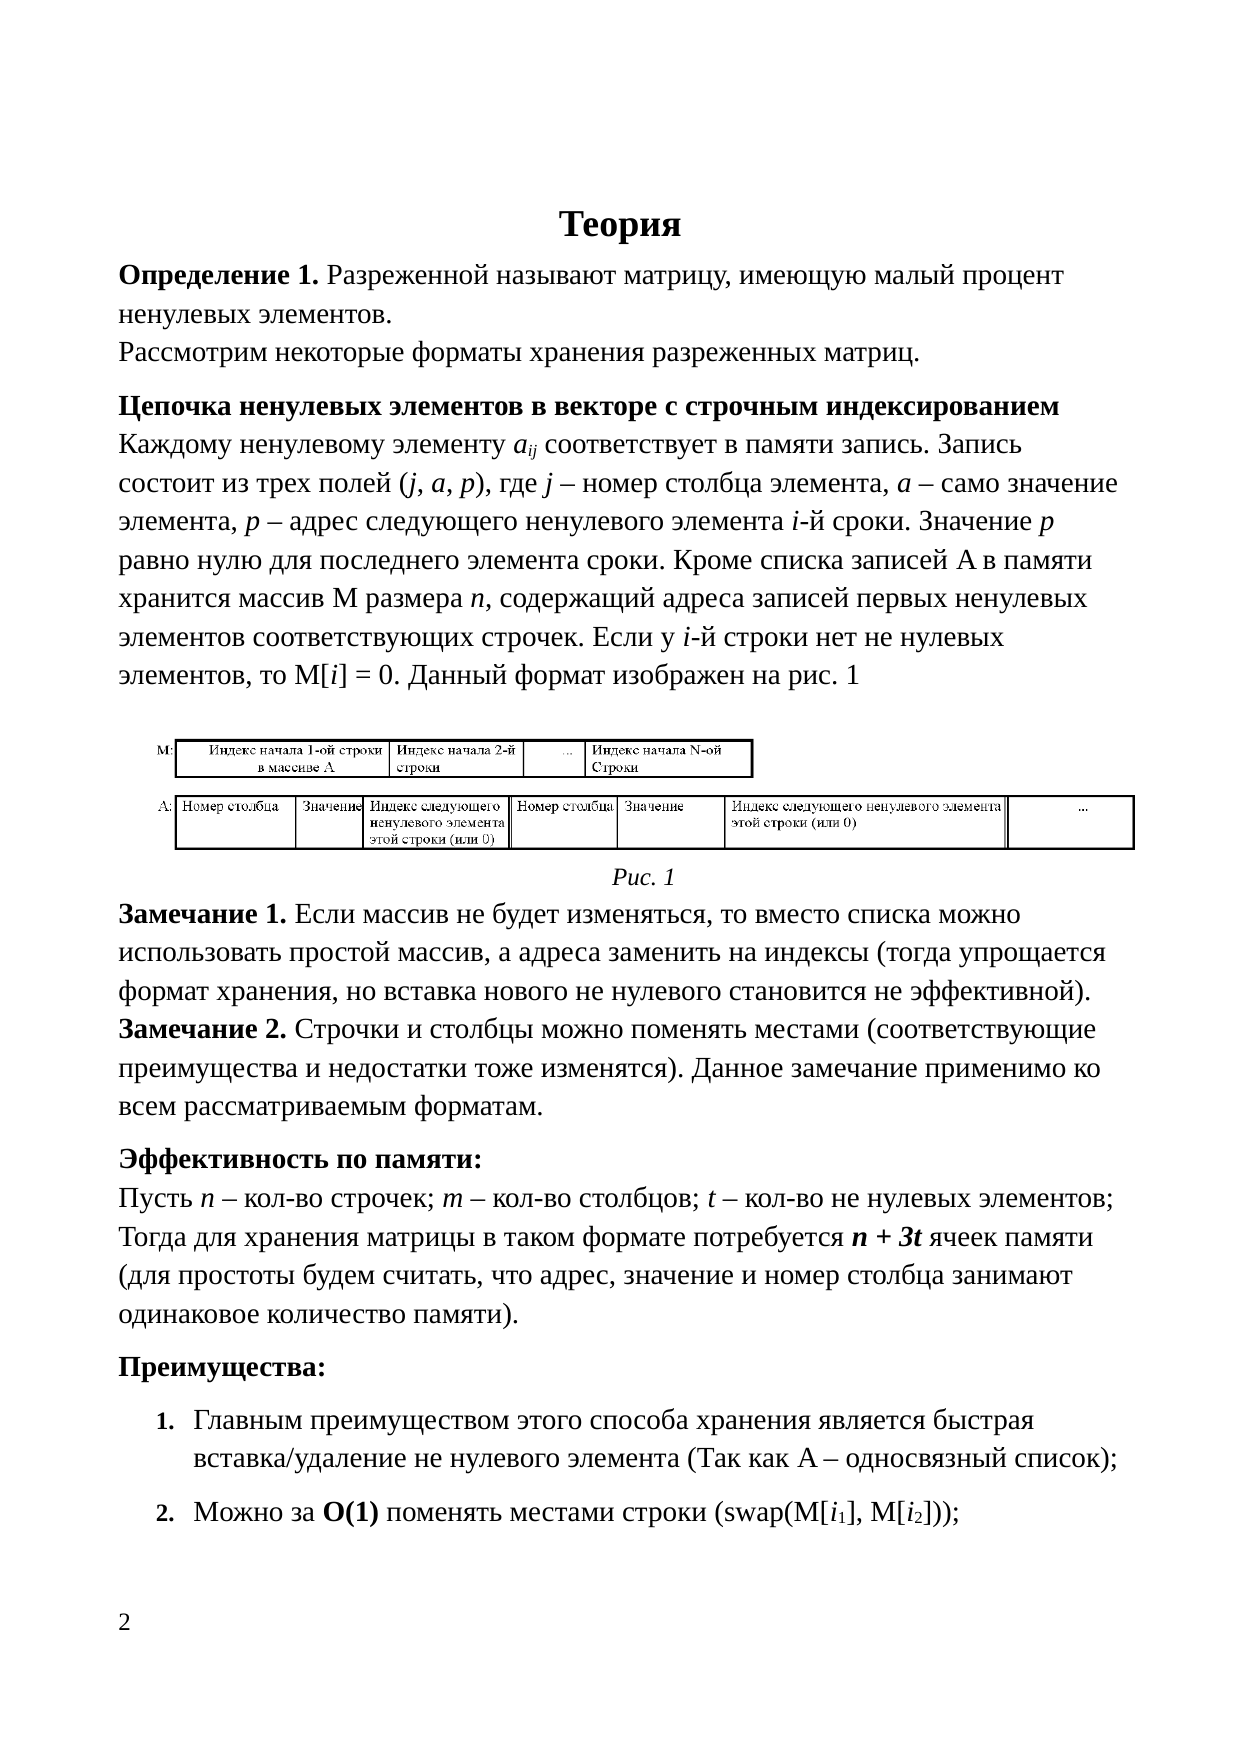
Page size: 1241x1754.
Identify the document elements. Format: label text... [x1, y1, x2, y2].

list Главным преимуществом этого способа хранения является быстрая вставка/удаление не нулевого элемента (Так как A – односвязный список); [156, 1402, 1122, 1474]
picture [142, 723, 1147, 857]
subtitle Теория [118, 201, 1122, 245]
text Определение 1. Разреженной называют матрицу, имеющую малый процент ненулевых элементов. Рассмотрим некоторые форматы хранения разреженных матриц. [118, 257, 1122, 368]
text Цепочка ненулевых элементов в векторе с строчным индексированием Каждому ненулевому элементу aij соответствует в памяти запись. Запись состоит из трех полей (j, a, p), где j – номер столбца элемента, a – само значение элемента, p – адрес следующего ненулевого элемента i-й сроки. Значение p равно нулю для последнего элемента сроки. Кроме списка записей A в памяти хранится массив M размера n, содержащий адреса записей первых ненулевых элементов соответствующих строчек. Если у i-й строки нет не нулевых элементов, то M[i] = 0. Данный формат изображен на рис. 1 [118, 388, 1122, 691]
list Можно за O(1) поменять местами строки (swap(M[i1], M[i2])); [156, 1494, 1122, 1527]
text Замечание 1. Если массив не будет изменяться, то вместо списка можно использовать простой массив, а адреса заменить на индексы (тогда упрощается формат хранения, но вставка нового не нулевого становится не эффективной). Замечание 2. Строчки и столбцы можно поменять местами (соответствующие преимущества и недостатки тоже изменятся). Данное замечание применимо ко всем рассматриваемым форматам. [118, 711, 1168, 1122]
text Эффективность по памяти: Пусть n – кол-во строчек; m – кол-во столбцов; t – кол-во не нулевых элементов; Тогда для хранения матрицы в таком формате потребуется n + 3t ячеек памяти (для простоты будем считать, что адрес, значение и номер столбца занимают одинаковое количество памяти). [118, 1142, 1122, 1329]
text Рис. 1 [121, 723, 1168, 891]
text Преимущества: [118, 1349, 1122, 1382]
